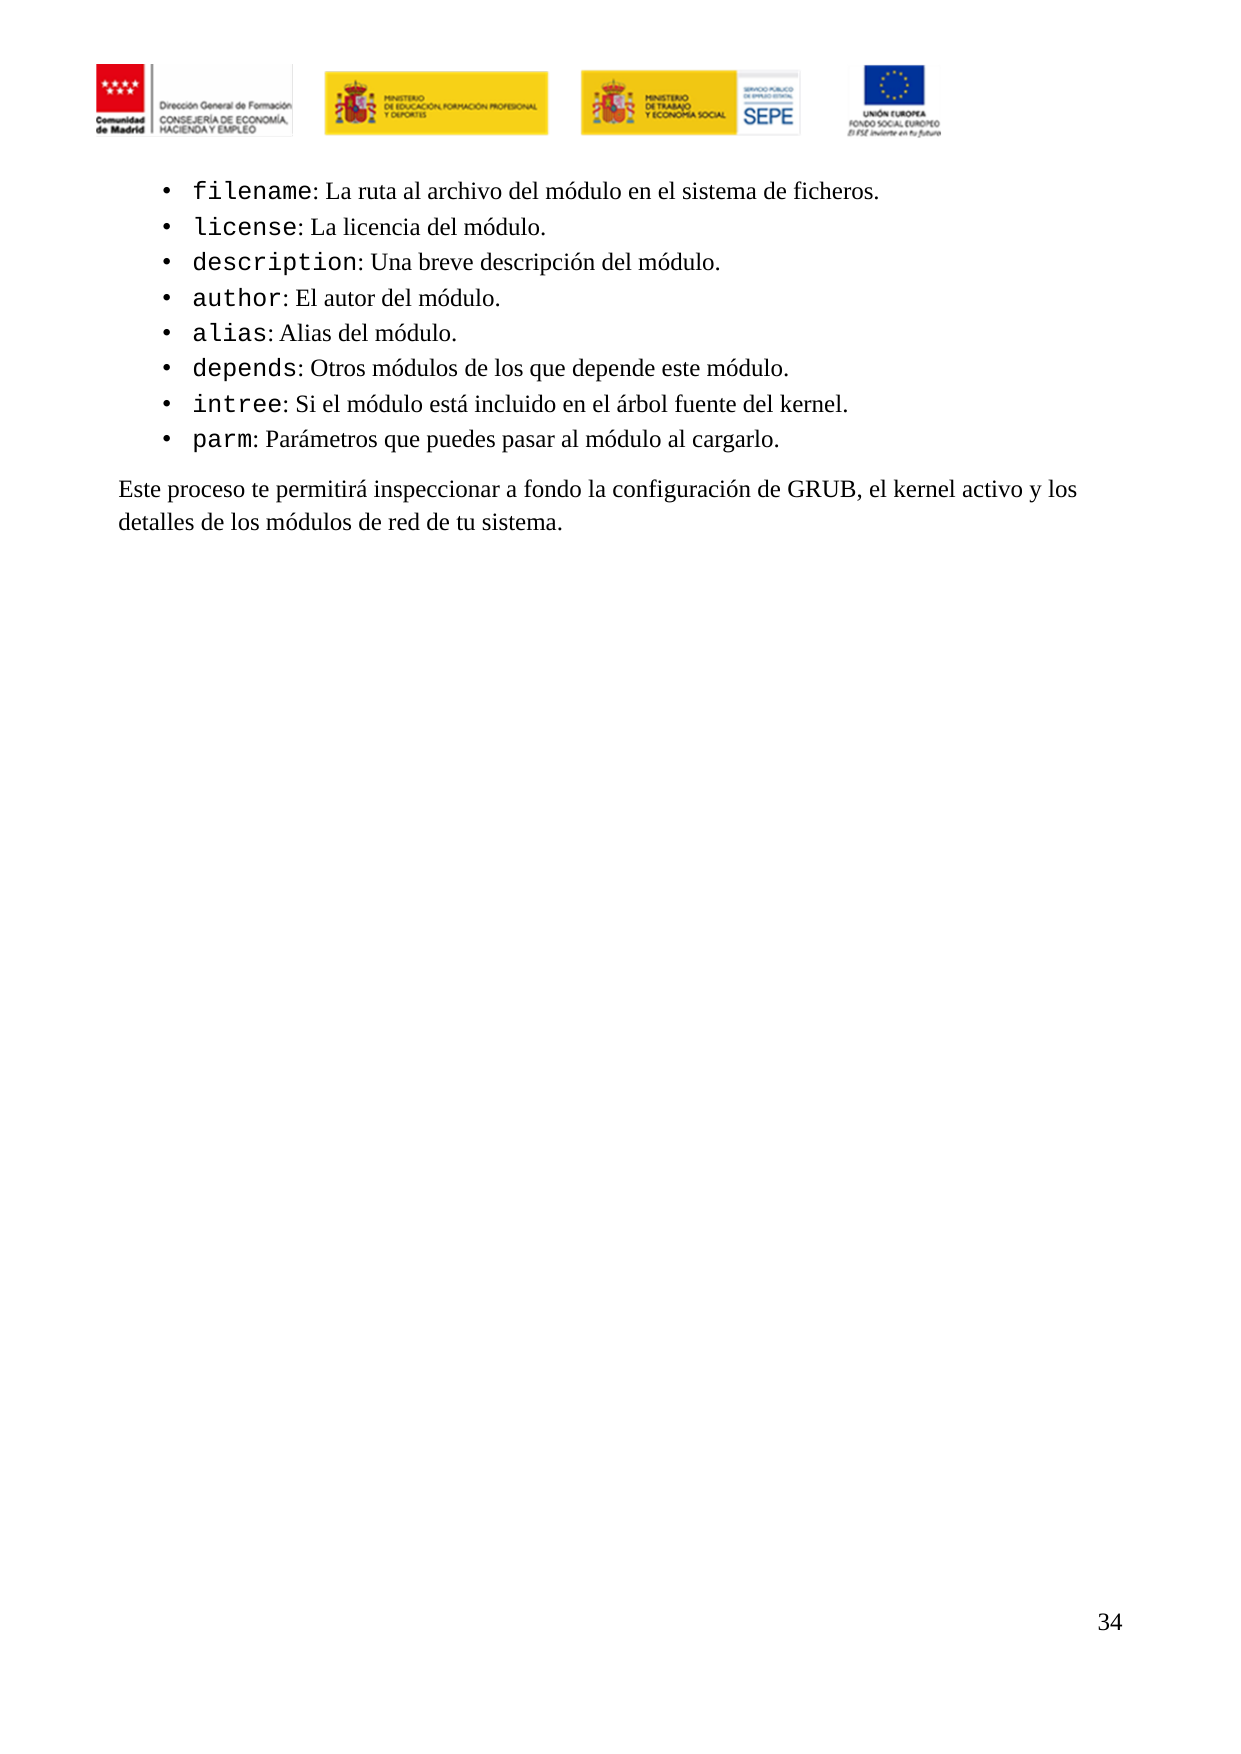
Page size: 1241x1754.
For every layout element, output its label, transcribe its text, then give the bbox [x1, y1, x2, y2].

list description: Una breve descripción del módulo. [162, 247, 1122, 278]
picture [96, 64, 942, 140]
list filename: La ruta al archivo del módulo en el sistema de ficheros. [162, 176, 1122, 207]
list author: El autor del módulo. [162, 283, 1122, 313]
list depends: Otros módulos de los que depende este módulo. [162, 353, 1122, 384]
list license: La licencia del módulo. [162, 212, 1122, 243]
list intree: Si el módulo está incluido en el árbol fuente del kernel. [162, 389, 1122, 420]
text Este proceso te permitirá inspeccionar a fondo la configuración de GRUB, el kernel activo y los detalles de los módulos de red de tu sistema. [118, 474, 1122, 536]
list alias: Alias del módulo. [162, 318, 1122, 349]
list parm: Parámetros que puedes pasar al módulo al cargarlo. [162, 424, 1122, 455]
